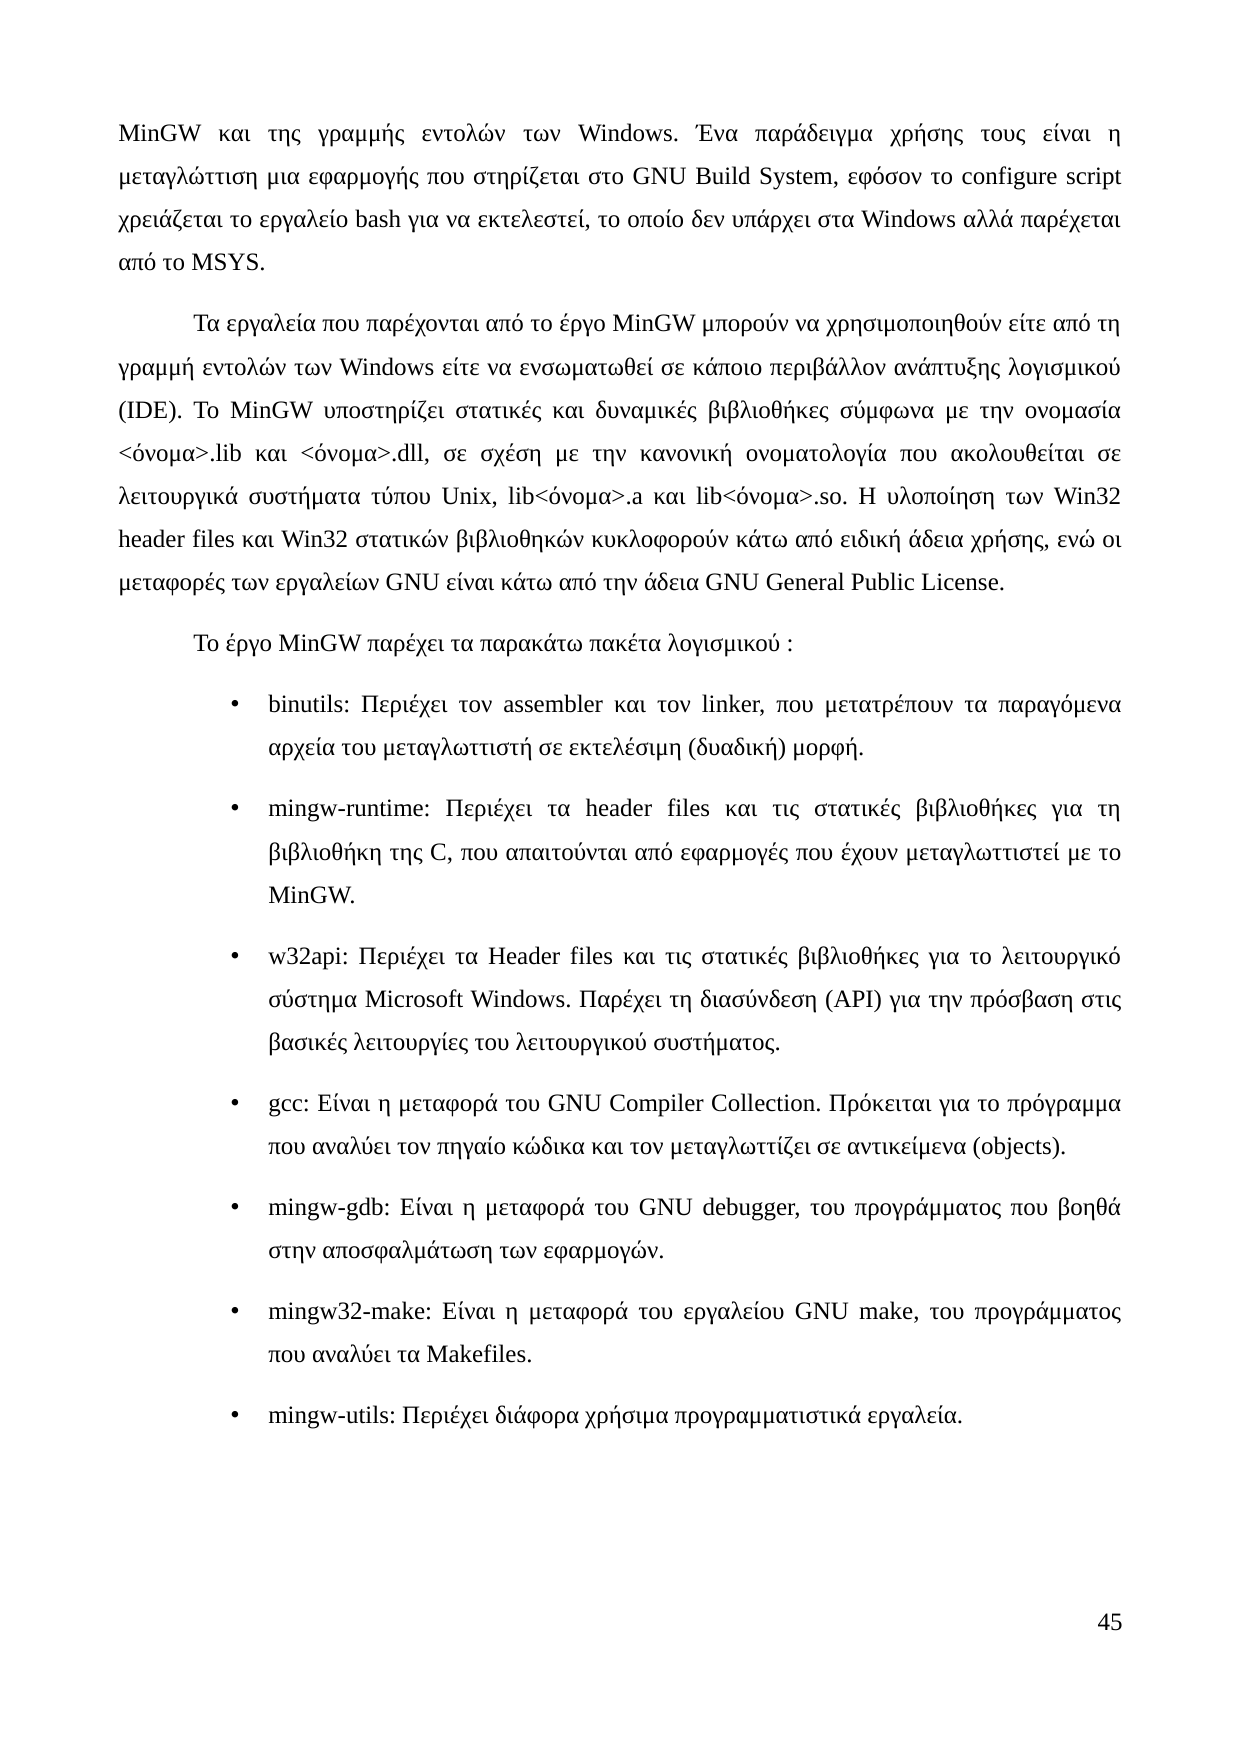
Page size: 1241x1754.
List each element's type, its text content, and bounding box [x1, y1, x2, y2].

list w32api: Περιέχει τα Header files και τις στατικές βιβλιοθήκες για το λειτουργικό σύστημα Microsoft Windows. Παρέχει τη διασύνδεση (API) για την πρόσβαση στις βασικές λειτουργίες του λειτουργικού συστήματος. [231, 941, 1122, 1056]
text Το έργο MinGW παρέχει τα παρακάτω πακέτα λογισμικού : [118, 628, 1122, 657]
list mingw-gdb: Είναι η μεταφορά του GNU debugger, του προγράμματος που βοηθά στην αποσφαλμάτωση των εφαρμογών. [231, 1192, 1122, 1264]
list mingw-runtime: Περιέχει τα header files και τις στατικές βιβλιοθήκες για τη βιβλιοθήκη της C, που απαιτούνται από εφαρμογές που έχουν μεταγλωττιστεί με το MinGW. [231, 793, 1122, 908]
list mingw32-make: Είναι η μεταφορά του εργαλείου GNU make, του προγράμματος που αναλύει τα Makefiles. [231, 1296, 1122, 1368]
text Τα εργαλεία που παρέχονται από το έργο MinGW μπορούν να χρησιμοποιηθούν είτε από τη γραμμή εντολών των Windows είτε να ενσωματωθεί σε κάποιο περιβάλλον ανάπτυξης λογισμικού (IDE). Το MinGW υποστηρίζει στατικές και δυναμικές βιβλιοθήκες σύμφωνα με την ονομασία <όνομα>.lib και <όνομα>.dll, σε σχέση με την κανονική ονοματολογία που ακολουθείται σε λειτουργικά συστήματα τύπου Unix, lib<όνομα>.a και lib<όνομα>.so. Η υλοποίηση των Win32 header files και Win32 στατικών βιβλιοθηκών κυκλοφορούν κάτω από ειδική άδεια χρήσης, ενώ οι μεταφορές των εργαλείων GNU είναι κάτω από την άδεια GNU General Public License. [118, 308, 1122, 596]
list mingw-utils: Περιέχει διάφορα χρήσιμα προγραμματιστικά εργαλεία. [231, 1401, 1122, 1429]
list gcc: Είναι η μεταφορά του GNU Compiler Collection. Πρόκειται για το πρόγραμμα που αναλύει τον πηγαίο κώδικα και τον μεταγλωττίζει σε αντικείμενα (objects). [231, 1088, 1122, 1160]
list binutils: Περιέχει τον assembler και τον linker, που μετατρέπουν τα παραγόμενα αρχεία του μεταγλωττιστή σε εκτελέσιμη (δυαδική) μορφή. [231, 689, 1122, 761]
text MinGW και της γραμμής εντολών των Windows. Ένα παράδειγμα χρήσης τους είναι η μεταγλώττιση μια εφαρμογής που στηρίζεται στο GNU Build System, εφόσον το configure script χρειάζεται το εργαλείο bash για να εκτελεστεί, το οποίο δεν υπάρχει στα Windows αλλά παρέχεται από το MSYS. [118, 118, 1122, 276]
